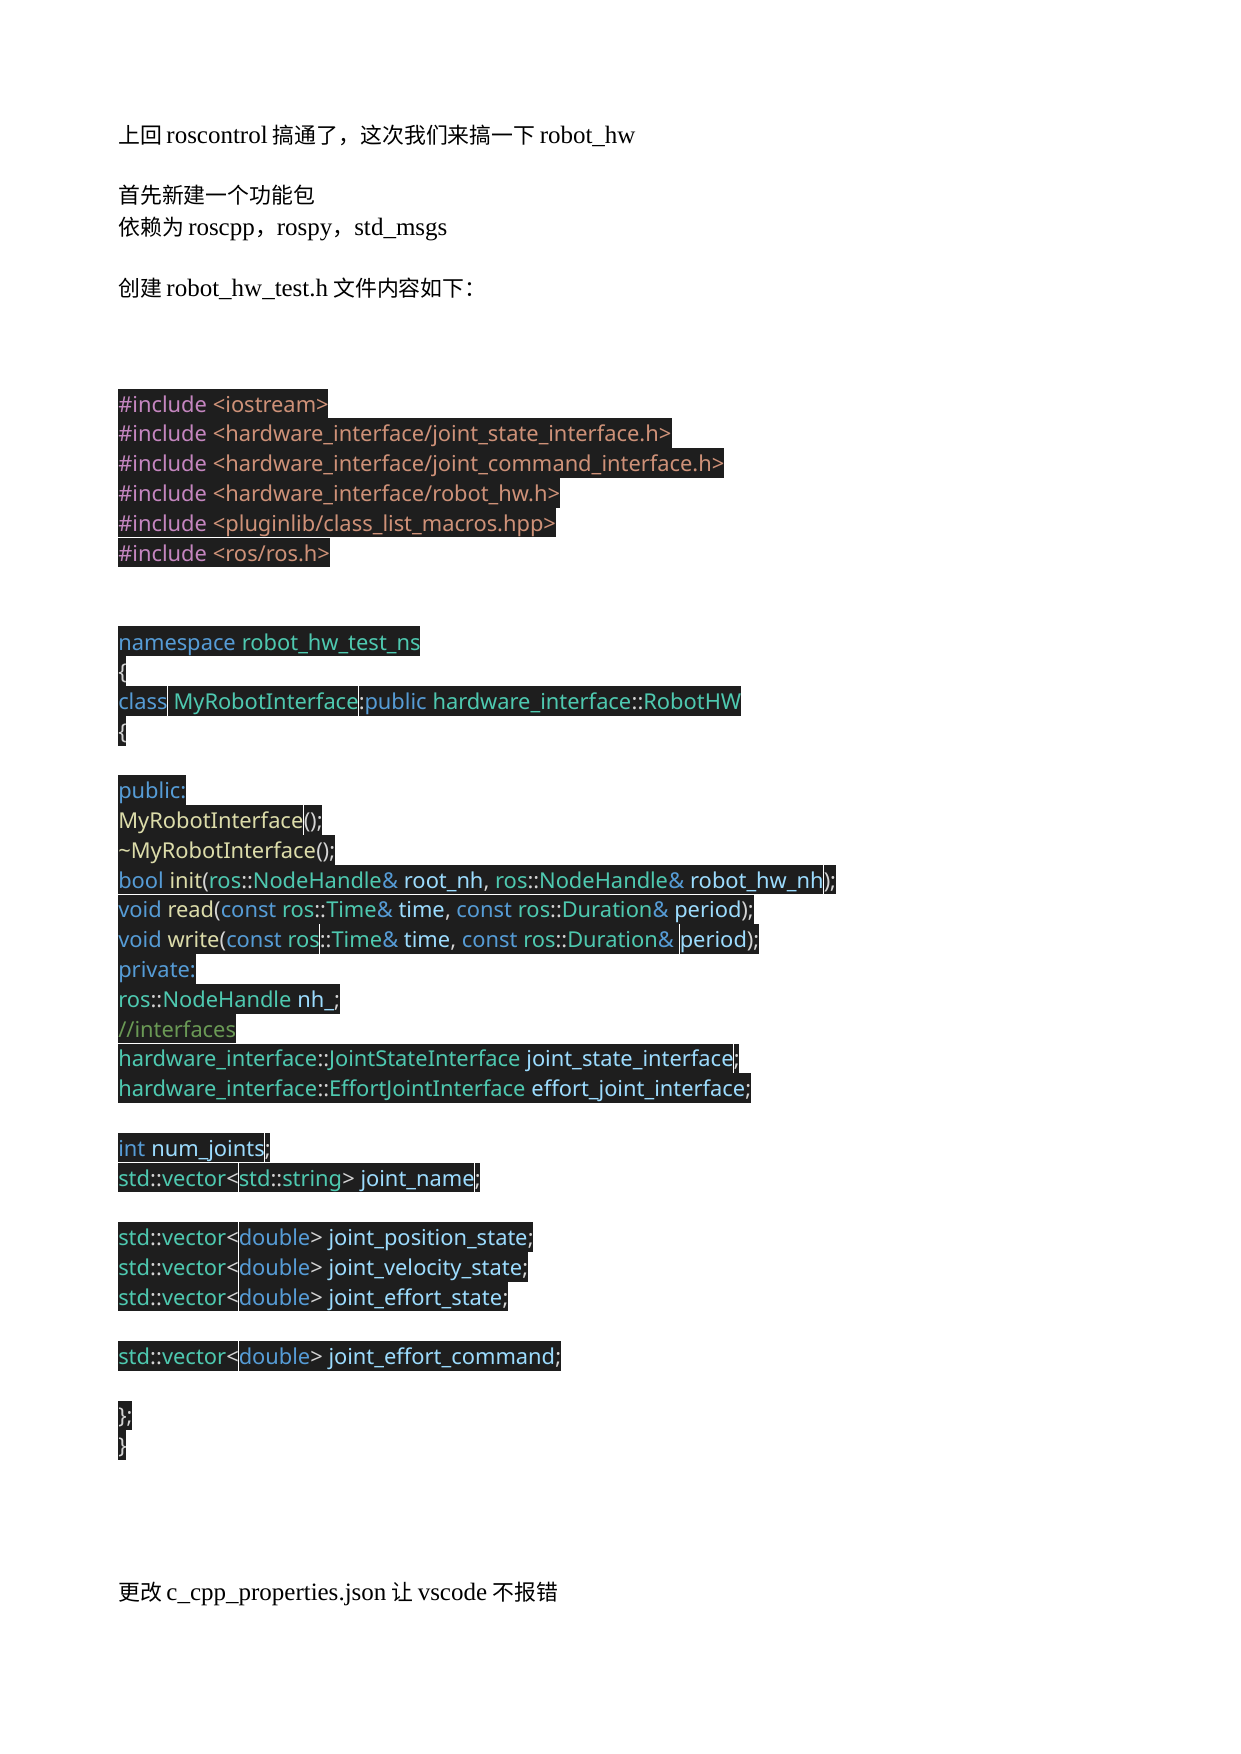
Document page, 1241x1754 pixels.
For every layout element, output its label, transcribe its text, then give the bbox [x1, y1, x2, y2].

text void read(const ros::Time& time, const ros::Duration& period); [118, 894, 1122, 924]
text //interfaces [118, 1014, 1122, 1043]
text std::vector<double> joint_effort_state; [118, 1282, 1122, 1311]
text private: [118, 954, 1122, 984]
text std::vector<std::string> joint_name; [118, 1162, 1122, 1192]
text class MyRobotInterface:public hardware_interface::RobotHW [118, 686, 1122, 716]
text 更改c_cpp_properties.json让vscode不报错 [118, 1575, 1122, 1607]
text void write(const ros::Time& time, const ros::Duration& period); [118, 924, 1122, 954]
text std::vector<double> joint_velocity_state; [118, 1252, 1122, 1282]
text int num_joints; [118, 1133, 1122, 1162]
text } [118, 1430, 1122, 1460]
text 依赖为roscpp，rospy，std_msgs [118, 210, 1122, 242]
text }; [118, 1401, 1122, 1430]
text #include <pluginlib/class_list_macros.hpp> [118, 508, 1122, 537]
text 创建robot_hw_test.h文件内容如下： [118, 271, 1122, 302]
text 首先新建一个功能包 [118, 178, 1122, 210]
text { [118, 656, 1122, 686]
text std::vector<double> joint_position_state; [118, 1222, 1122, 1252]
text hardware_interface::EffortJointInterface effort_joint_interface; [118, 1073, 1122, 1103]
text bool init(ros::NodeHandle& root_nh, ros::NodeHandle& robot_hw_nh); [118, 865, 1122, 894]
text 上回roscontrol搞通了，这次我们来搞一下robot_hw [118, 118, 1122, 150]
text std::vector<double> joint_effort_command; [118, 1341, 1122, 1371]
text { [118, 716, 1122, 746]
text ~MyRobotInterface(); [118, 835, 1122, 865]
text public: [118, 775, 1122, 805]
text namespace robot_hw_test_ns [118, 626, 1122, 656]
text #include <hardware_interface/robot_hw.h> [118, 478, 1122, 508]
text ros::NodeHandle nh_; [118, 984, 1122, 1014]
text #include <hardware_interface/joint_command_interface.h> [118, 448, 1122, 478]
text #include <hardware_interface/joint_state_interface.h> [118, 418, 1122, 448]
text #include <ros/ros.h> [118, 537, 1122, 567]
text #include <iostream> [118, 388, 1122, 418]
text hardware_interface::JointStateInterface joint_state_interface; [118, 1043, 1122, 1073]
text MyRobotInterface(); [118, 805, 1122, 835]
